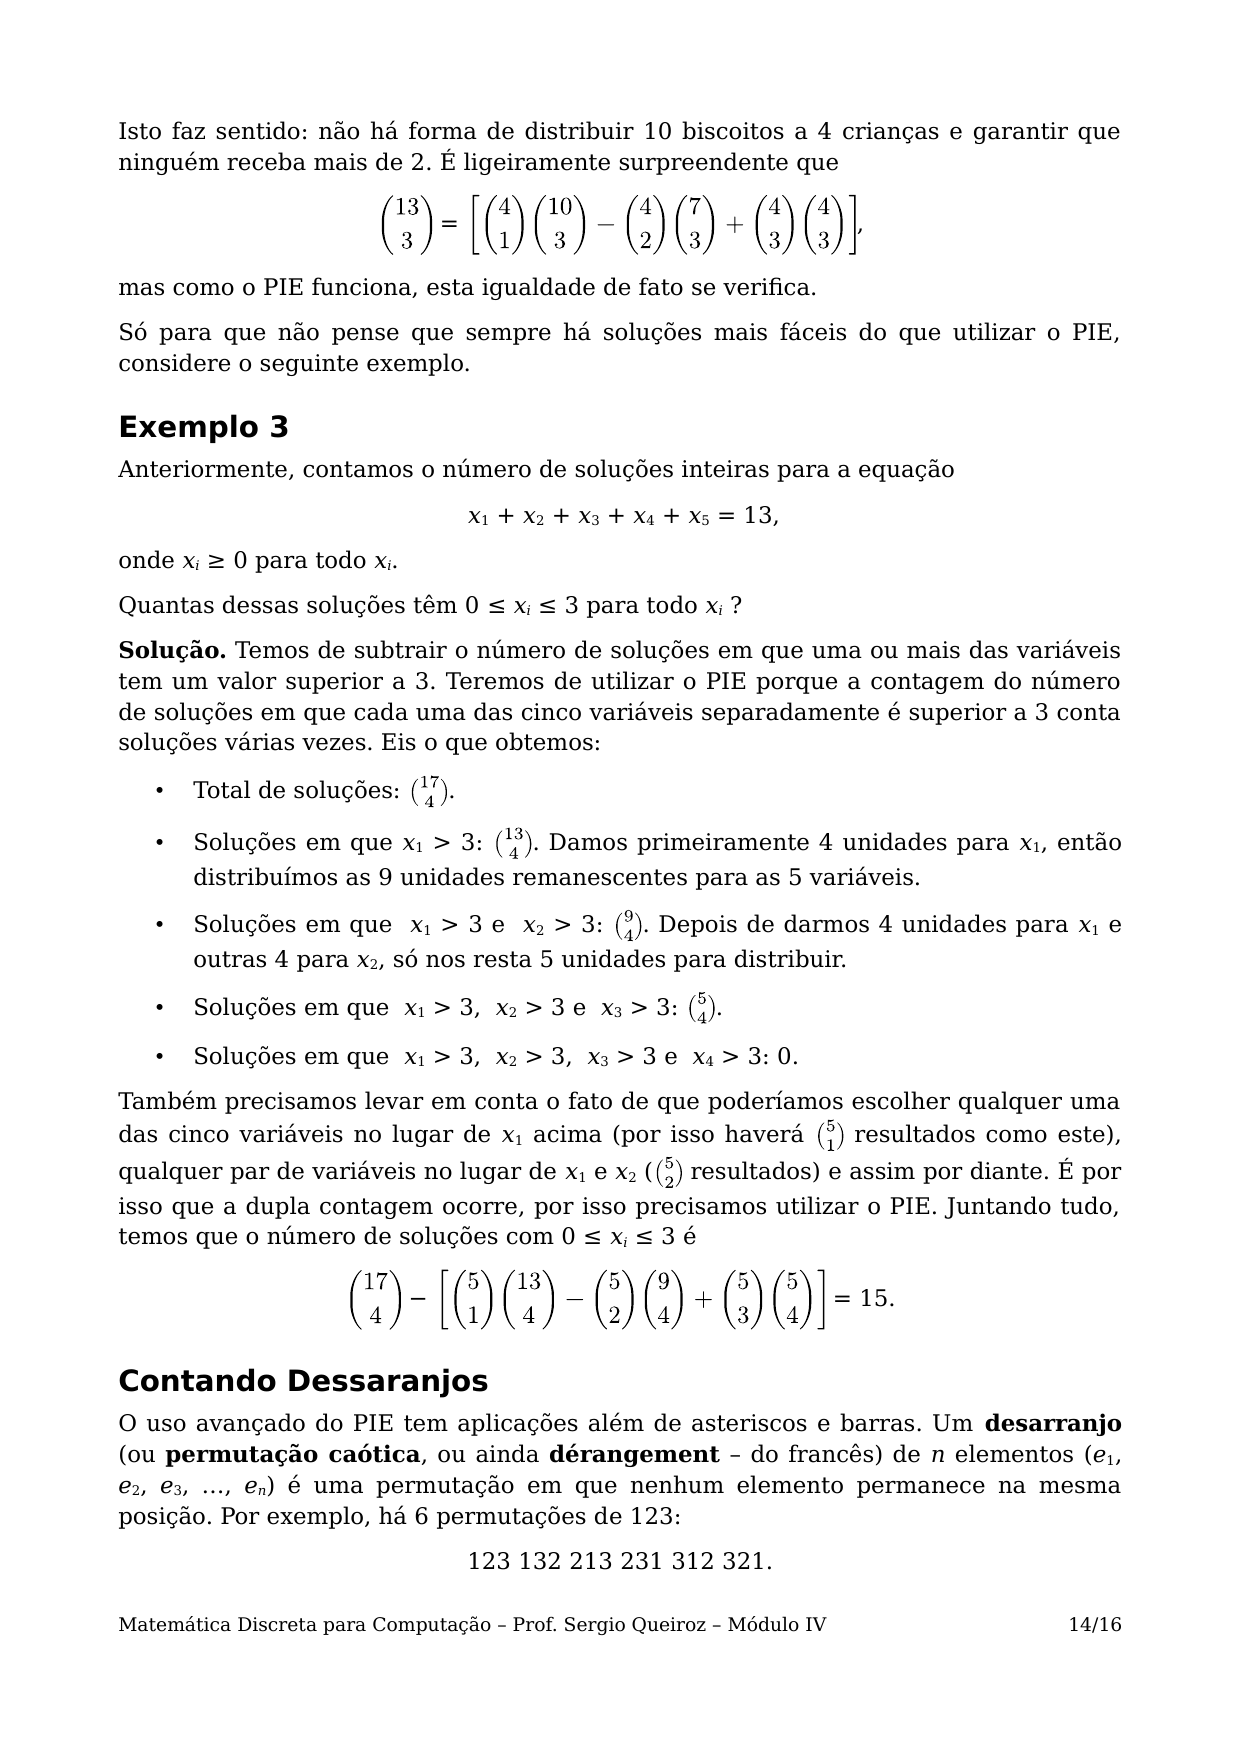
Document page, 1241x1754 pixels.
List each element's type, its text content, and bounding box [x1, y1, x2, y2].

subtitle Exemplo 3 [118, 410, 1122, 444]
list Soluções em que x1 > 3 e x2 > 3: . Depois de darmos 4 unidades para x1 e outras 4 para x2, só nos resta 5 unidades para distribuir. [156, 909, 1122, 973]
text x1 + x2 + x3 + x4 + x5 = 13, [118, 502, 1122, 528]
text 123 132 213 231 312 321. [118, 1548, 1122, 1575]
list Soluções em que x1 > 3: . Damos primeiramente 4 unidades para x1, então distribuímos as 9 unidades remanescentes para as 5 variáveis. [156, 827, 1122, 890]
list Soluções em que x1 > 3, x2 > 3, x3 > 3 e x4 > 3: 0. [156, 1043, 1122, 1069]
text Isto faz sentido: não há forma de distribuir 10 biscoitos a 4 crianças e garantir que ninguém receba mais de 2. É ligeiramente surpreendente que [118, 118, 1122, 175]
text Só para que não pense que sempre há soluções mais fáceis do que utilizar o PIE, considere o seguinte exemplo. [118, 319, 1122, 377]
text Quantas dessas soluções têm 0 ≤ xi ≤ 3 para todo xi ? [118, 592, 1122, 619]
text Anteriormente, contamos o número de soluções inteiras para a equação [118, 457, 1122, 483]
list Total de soluções: . [156, 775, 1122, 808]
subtitle Contando Dessaranjos [118, 1364, 1122, 1398]
text onde xi ≥ 0 para todo xi. [118, 547, 1122, 574]
text mas como o PIE funciona, esta igualdade de fato se verifica. [118, 274, 1122, 301]
text O uso avançado do PIE tem aplicações além de asteriscos e barras. Um desarranjo (ou permutação caótica, ou ainda dérangement – do francês) de n elementos (e1, e2, e3, …, en) é uma permutação em que nenhum elemento permanece na mesma posição. Por exemplo, há 6 permutações de 123: [118, 1410, 1122, 1529]
text = , [118, 194, 1122, 256]
text Também precisamos levar em conta o fato de que poderíamos escolher qualquer uma das cinco variáveis no lugar de x1 acima (por isso haverá resultados como este), qualquer par de variáveis no lugar de x1 e x2 ( resultados) e assim por diante. É por isso que a dupla contagem ocorre, por isso precisamos utilizar o PIE. Juntando tudo, temos que o número de soluções com 0 ≤ xi ≤ 3 é [118, 1088, 1122, 1250]
text Solução. Temos de subtrair o número de soluções em que uma ou mais das variáveis tem um valor superior a 3. Teremos de utilizar o PIE porque a contagem do número de soluções em que cada uma das cinco variáveis separadamente é superior a 3 conta soluções várias vezes. Eis o que obtemos: [118, 637, 1122, 756]
list Soluções em que x1 > 3, x2 > 3 e x3 > 3: . [156, 991, 1122, 1024]
text − = 15. [118, 1269, 1122, 1331]
